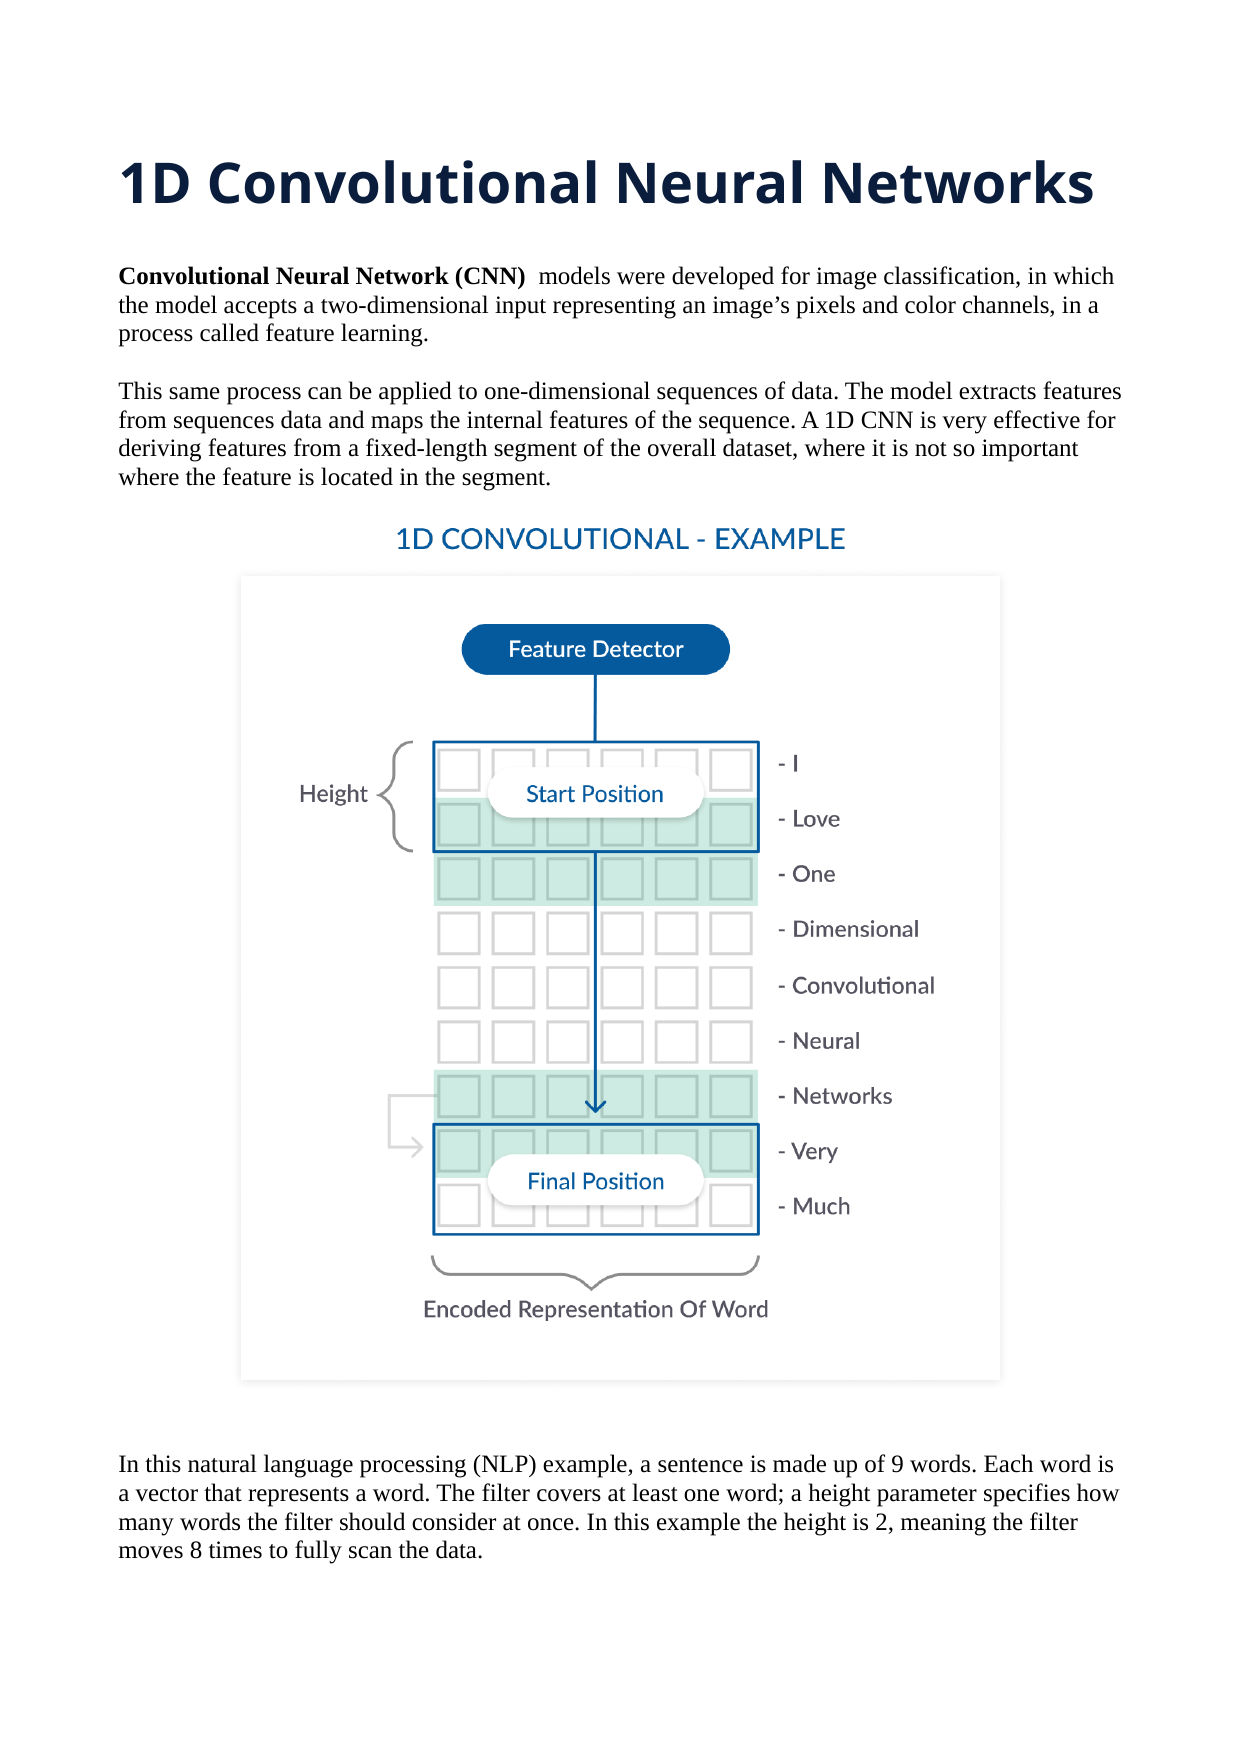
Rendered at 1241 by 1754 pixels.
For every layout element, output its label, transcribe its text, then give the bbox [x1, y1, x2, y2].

text In this natural language processing (NLP) example, a sentence is made up of 9 words. Each word is a vector that represents a word. The filter covers at least one word; a height parameter specifies how many words the filter should consider at once. In this example the height is 2, meaning the filter moves 8 times to fully scan the data. [118, 1449, 1122, 1564]
picture [229, 519, 1011, 1392]
subtitle 1D Convolutional Neural Networks [118, 143, 1122, 220]
text This same process can be applied to one-dimensional sequences of data. The model extracts features from sequences data and maps the internal features of the sequence. A 1D CNN is very effective for deriving features from a fixed-length segment of the overall dataset, where it is not so important where the feature is located in the segment. [118, 376, 1122, 491]
text Convolutional Neural Network (CNN) models were developed for image classification, in which the model accepts a two-dimensional input representing an image’s pixels and color channels, in a process called feature learning. [118, 261, 1122, 347]
